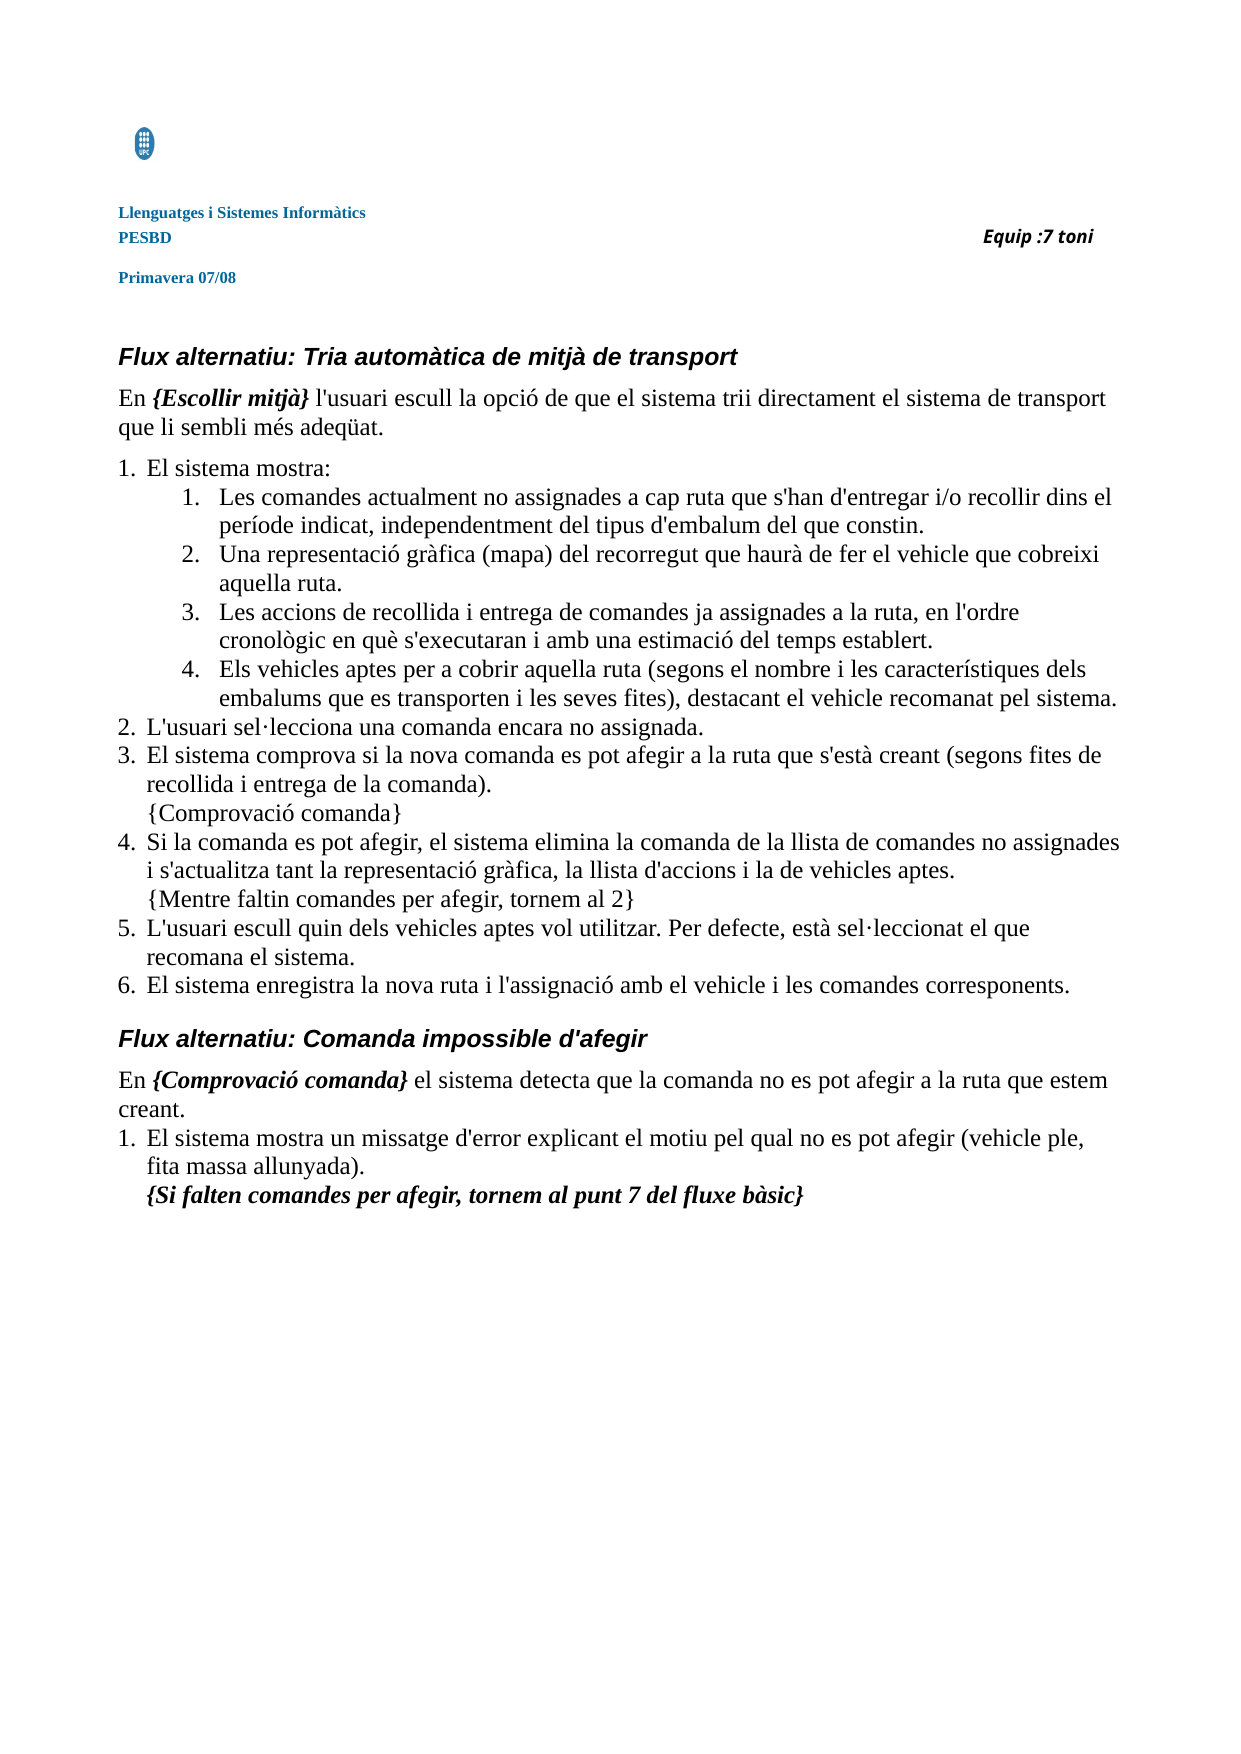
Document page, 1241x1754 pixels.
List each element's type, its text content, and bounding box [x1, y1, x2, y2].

list El sistema comprova si la nova comanda es pot afegir a la ruta que s'està creant (segons fites de recollida i entrega de la comanda). [118, 740, 1122, 798]
list Una representació gràfica (mapa) del recorregut que haurà de fer el vehicle que cobreixi aquella ruta. [181, 539, 1122, 597]
list Els vehicles aptes per a cobrir aquella ruta (segons el nombre i les característiques dels embalums que es transporten i les seves fites), destacant el vehicle recomanat pel sistema. [181, 654, 1122, 712]
list L'usuari sel·lecciona una comanda encara no assignada. [118, 712, 1122, 740]
list Les comandes actualment no assignades a cap ruta que s'han d'entregar i/o recollir dins el període indicat, independentment del tipus d'embalum del que constin. [181, 482, 1122, 539]
list El sistema mostra: [118, 453, 1122, 482]
subtitle Flux alternatiu: Comanda impossible d'afegir [118, 1024, 1122, 1053]
list L'usuari escull quin dels vehicles aptes vol utilitzar. Per defecte, està sel·leccionat el que recomana el sistema. [118, 913, 1122, 970]
list Si la comanda es pot afegir, el sistema elimina la comanda de la llista de comandes no assignades i s'actualitza tant la representació gràfica, la llista d'accions i la de vehicles aptes. [118, 827, 1122, 884]
list {Mentre faltin comandes per afegir, tornem al 2} [118, 884, 1122, 913]
list {Comprovació comanda} [118, 798, 1122, 827]
list {Si falten comandes per afegir, tornem al punt 7 del fluxe bàsic} [118, 1180, 1122, 1209]
text En {Comprovació comanda} el sistema detecta que la comanda no es pot afegir a la ruta que estem creant. [118, 1065, 1122, 1123]
list Les accions de recollida i entrega de comandes ja assignades a la ruta, en l'ordre cronològic en què s'executaran i amb una estimació del temps establert. [181, 597, 1122, 654]
list El sistema mostra un missatge d'error explicant el motiu pel qual no es pot afegir (vehicle ple, fita massa allunyada). [118, 1123, 1122, 1180]
subtitle Flux alternatiu: Tria automàtica de mitjà de transport [118, 342, 1122, 370]
list El sistema enregistra la nova ruta i l'assignació amb el vehicle i les comandes corresponents. [118, 970, 1122, 999]
text En {Escollir mitjà} l'usuari escull la opció de que el sistema trii directament el sistema de transport que li sembli més adeqüat. [118, 383, 1122, 440]
